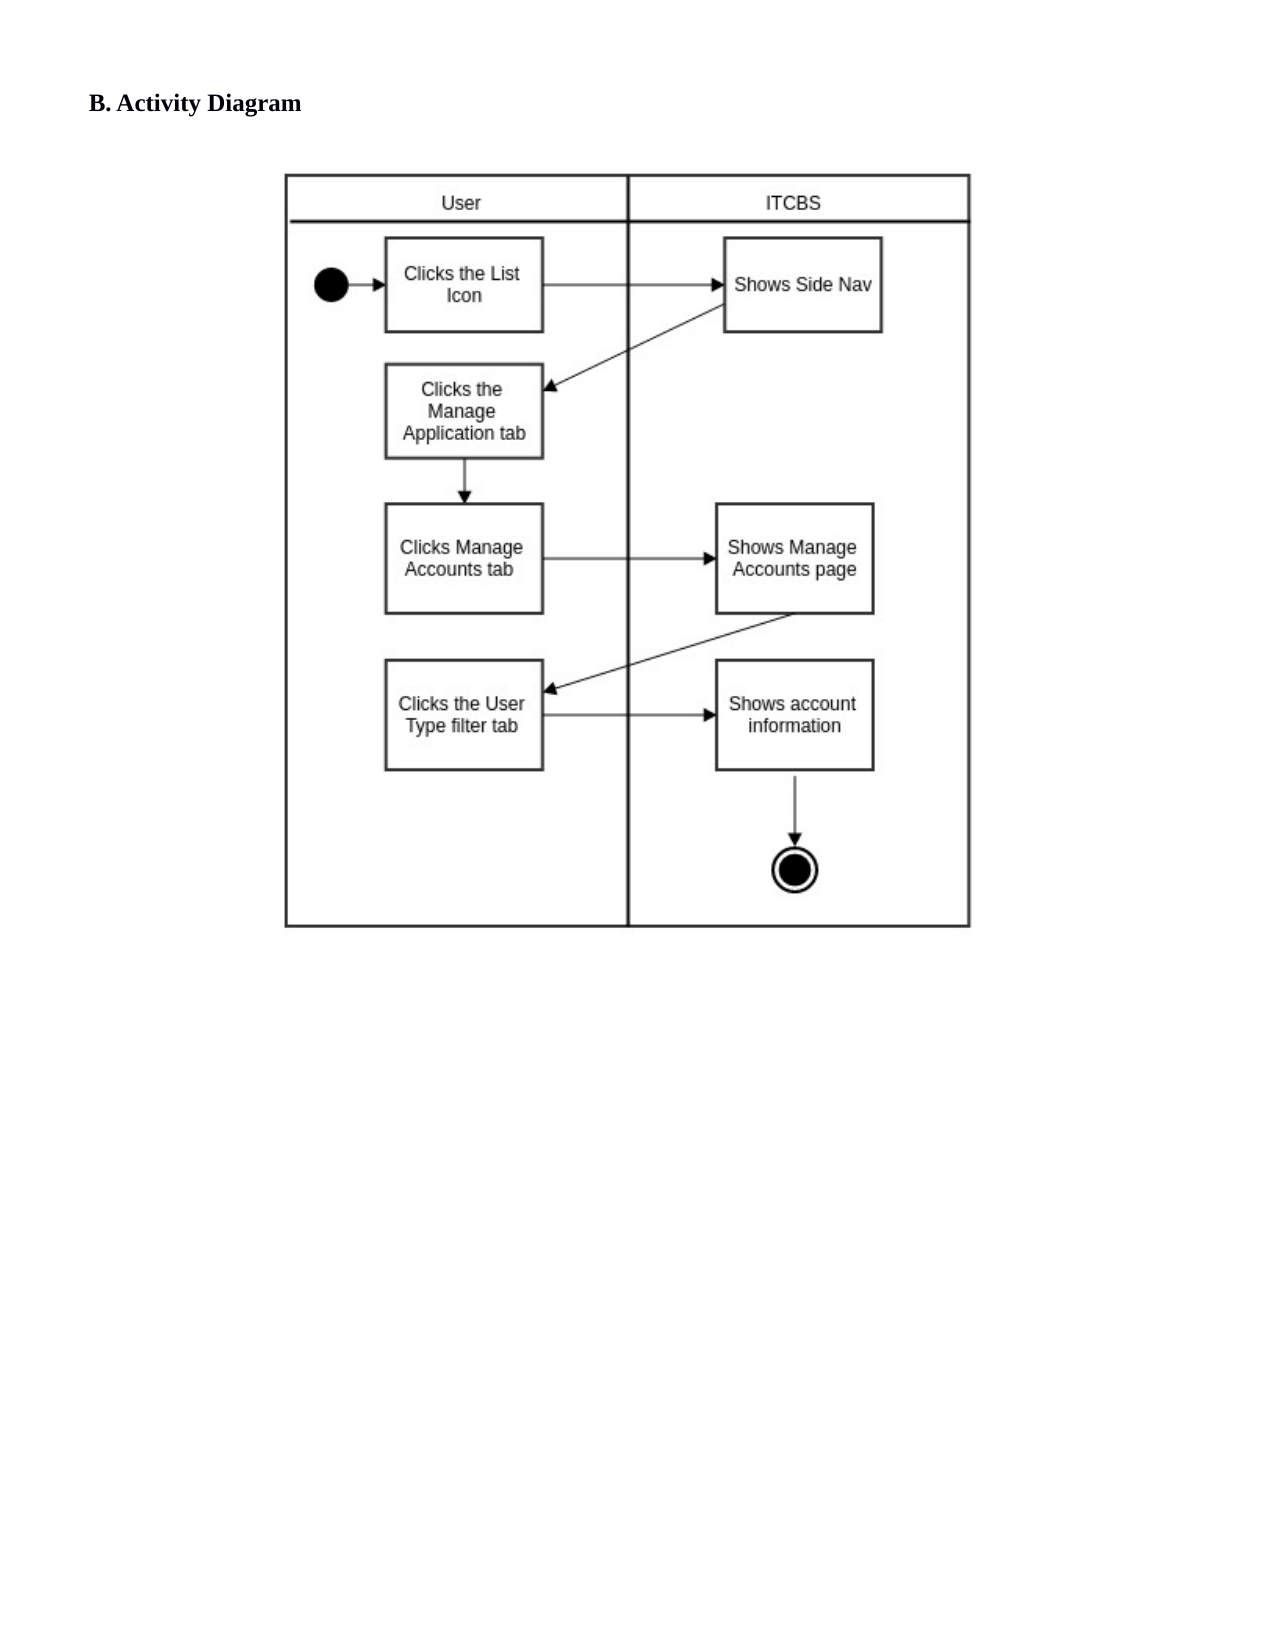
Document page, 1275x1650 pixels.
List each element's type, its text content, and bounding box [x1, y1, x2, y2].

text B. Activity Diagram [88, 88, 1186, 117]
picture [267, 160, 988, 947]
